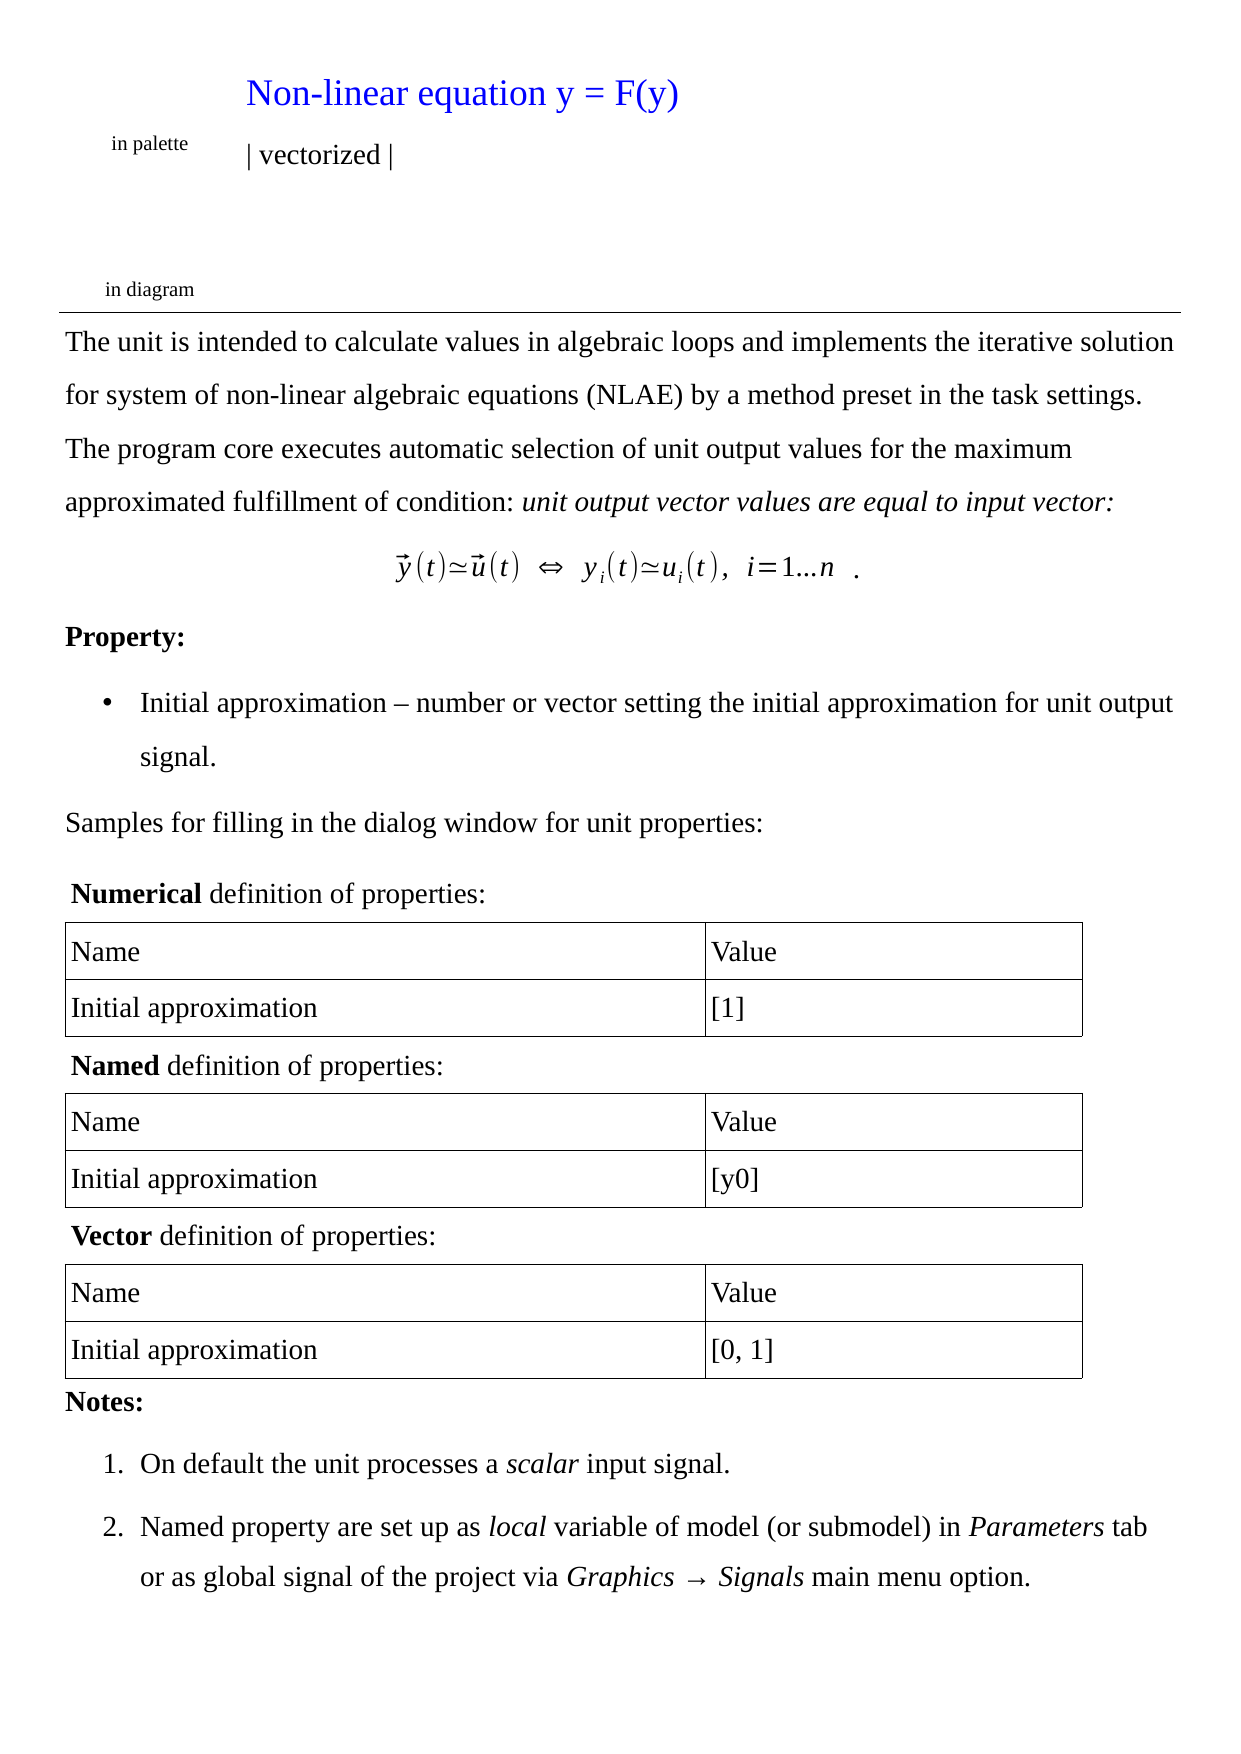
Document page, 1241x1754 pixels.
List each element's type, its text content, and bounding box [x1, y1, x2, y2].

table_header Non-linear equation y = F(y) [240, 59, 1181, 125]
table_cell Name [66, 923, 705, 979]
table_header [59, 59, 240, 125]
table_header Numerical definition of properties: [65, 865, 1082, 922]
table_cell Named definition of properties: [65, 1037, 1082, 1093]
table_cell [0, 1] [706, 1322, 1082, 1378]
table_cell Value [706, 1265, 1082, 1321]
table_cell [1] [706, 980, 1082, 1036]
table_cell Initial approximation [66, 1322, 705, 1378]
table_cell [240, 272, 1181, 312]
table_cell [59, 182, 240, 272]
table_cell | vectorized | [240, 125, 1181, 182]
table_cell The unit is intended to calculate values in algebraic loops and implements the iterative solution for system of non-linear algebraic equations (NLAE) by a method preset in the task settings. The program core executes automatic selection of unit output values for the maximum approximated fulfillment of condition: unit output vector values are equal to input vector: . Property: Initial approximation – number or vector setting the initial approximation for unit output signal. Samples for filling in the dialog window for unit properties: Notes: On default the unit processes a scalar input signal. Named property are set up as local variable of model (or submodel) in Parameters tab or as global signal of the project via Graphics → Signals main menu option. [59, 313, 1181, 1605]
table_cell Name [66, 1265, 705, 1321]
table_cell in diagram [59, 272, 240, 312]
table_cell Value [706, 1094, 1082, 1150]
table_cell in palette [59, 125, 240, 182]
table_cell [y0] [706, 1151, 1082, 1207]
table_cell Value [706, 923, 1082, 979]
table_cell Name [66, 1094, 705, 1150]
table_cell [240, 182, 1181, 272]
table_cell Initial approximation [66, 980, 705, 1036]
table_cell Initial approximation [66, 1151, 705, 1207]
table_cell Vector definition of properties: [65, 1208, 1082, 1264]
